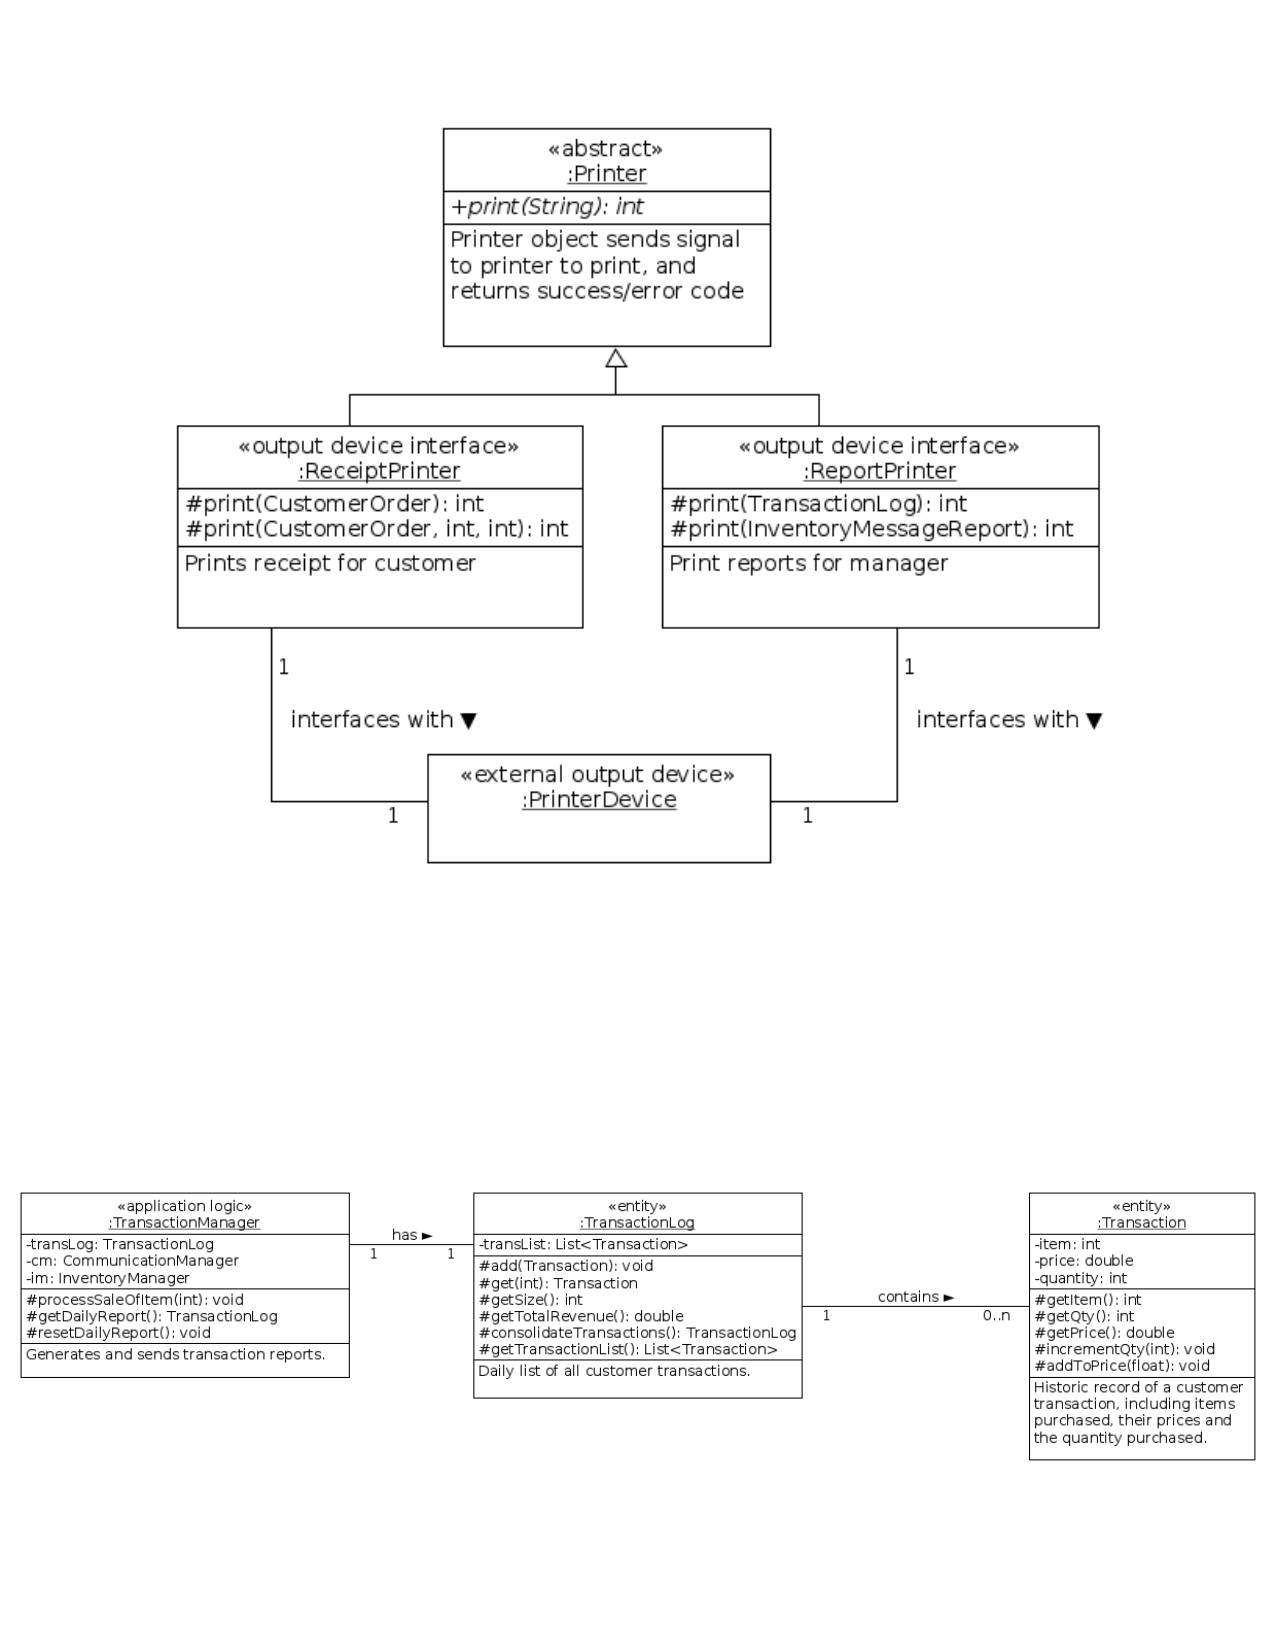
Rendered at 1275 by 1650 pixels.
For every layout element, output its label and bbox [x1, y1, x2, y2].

picture [0, 1172, 1275, 1481]
picture [146, 97, 1147, 895]
